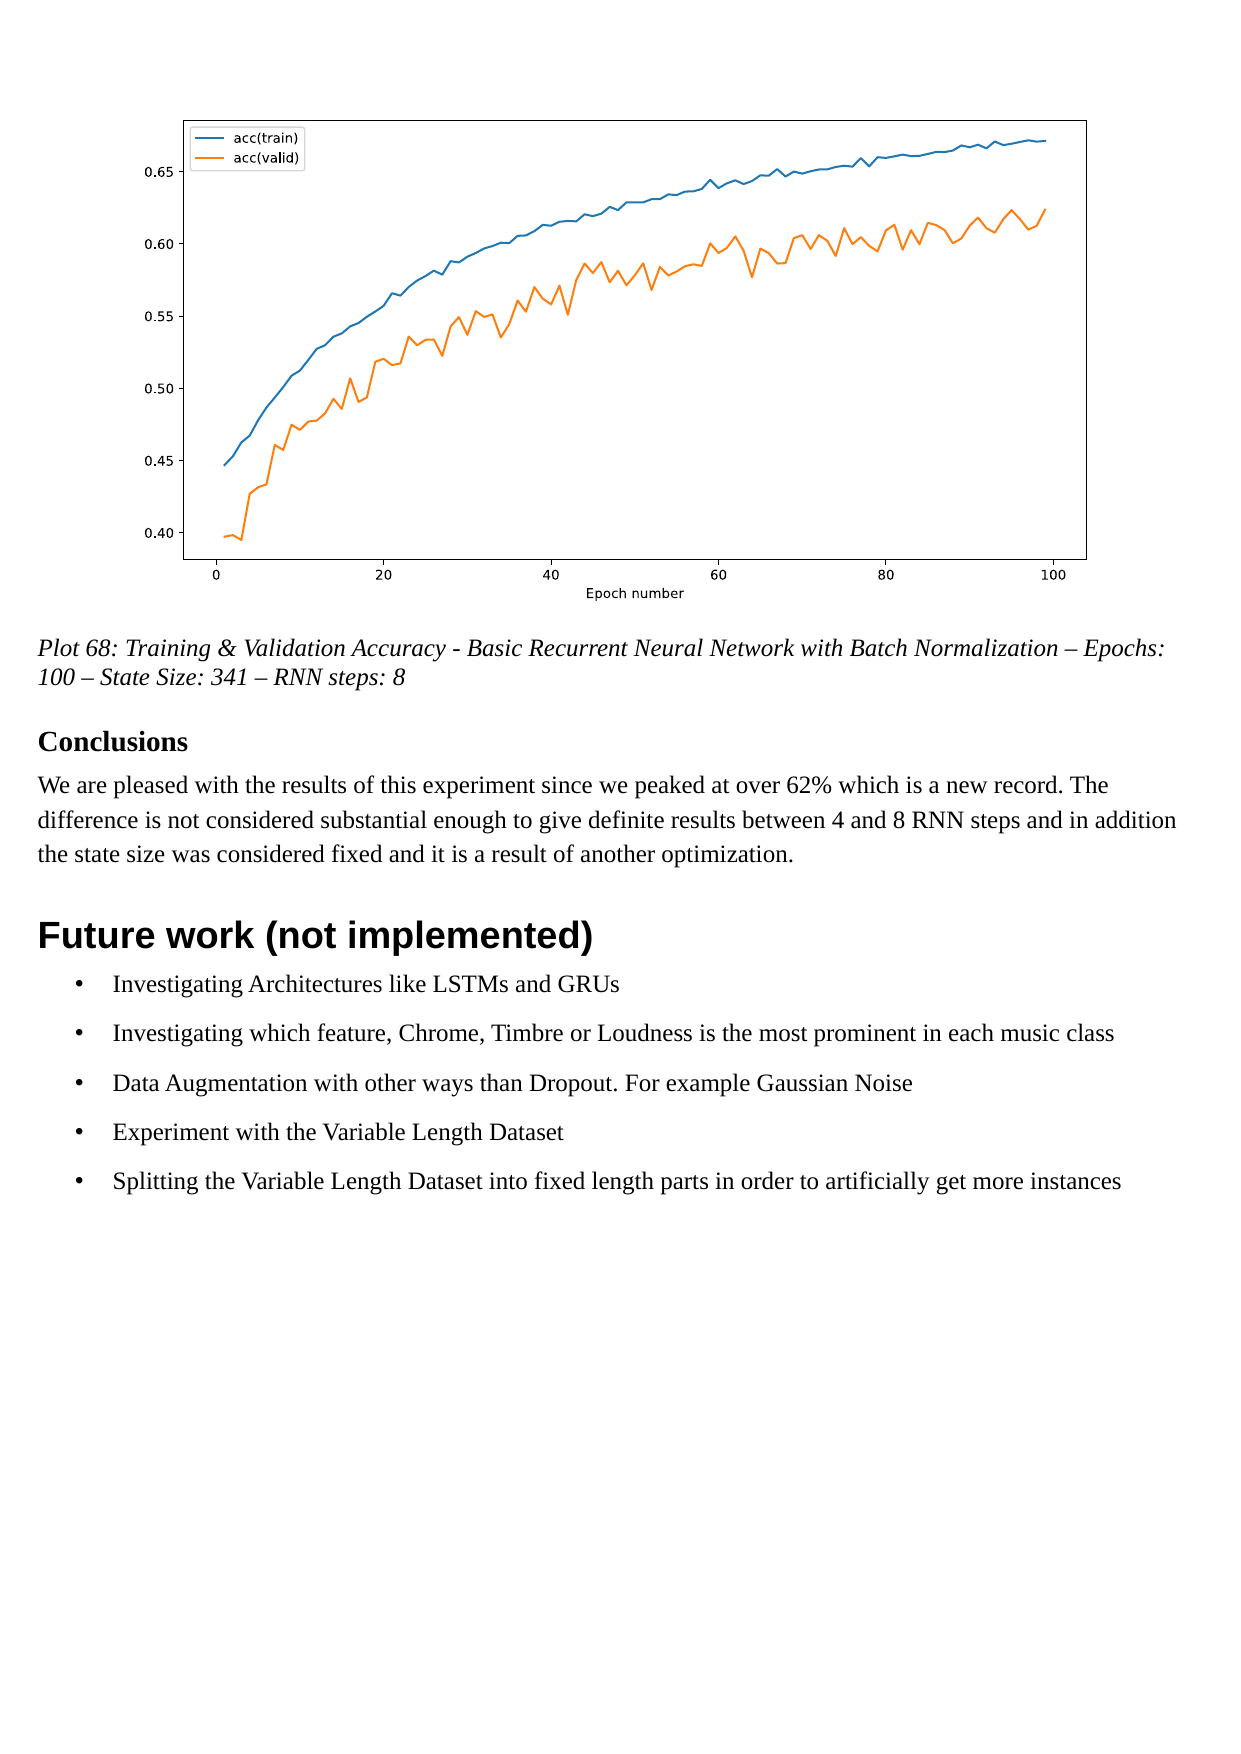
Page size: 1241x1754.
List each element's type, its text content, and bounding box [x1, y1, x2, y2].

text We are pleased with the results of this experiment since we peaked at over 62% which is a new record. The difference is not considered substantial enough to give definite results between 4 and 8 RNN steps and in addition the state size was considered fixed and it is a result of another optimization. [37, 770, 1203, 868]
subtitle Conclusions [37, 691, 1203, 758]
text Plot 68: Training & Validation Accuracy - Basic Recurrent Neural Network with Batch Normalization – Epochs: 100 – State Size: 341 – RNN steps: 8 [37, 50, 1203, 691]
subtitle Future work (not implemented) [37, 913, 1203, 957]
list Investigating Architectures like LSTMs and GRUs [75, 969, 1203, 998]
list Splitting the Variable Length Dataset into fixed length parts in order to artificially get more instances [75, 1166, 1203, 1194]
list Data Augmentation with other ways than Dropout. For example Gaussian Noise [75, 1068, 1203, 1096]
list Experiment with the Variable Length Dataset [75, 1117, 1203, 1145]
list Investigating which feature, Chrome, Timbre or Loudness is the most prominent in each music class [75, 1018, 1203, 1047]
subtitle [37, 37, 1203, 50]
